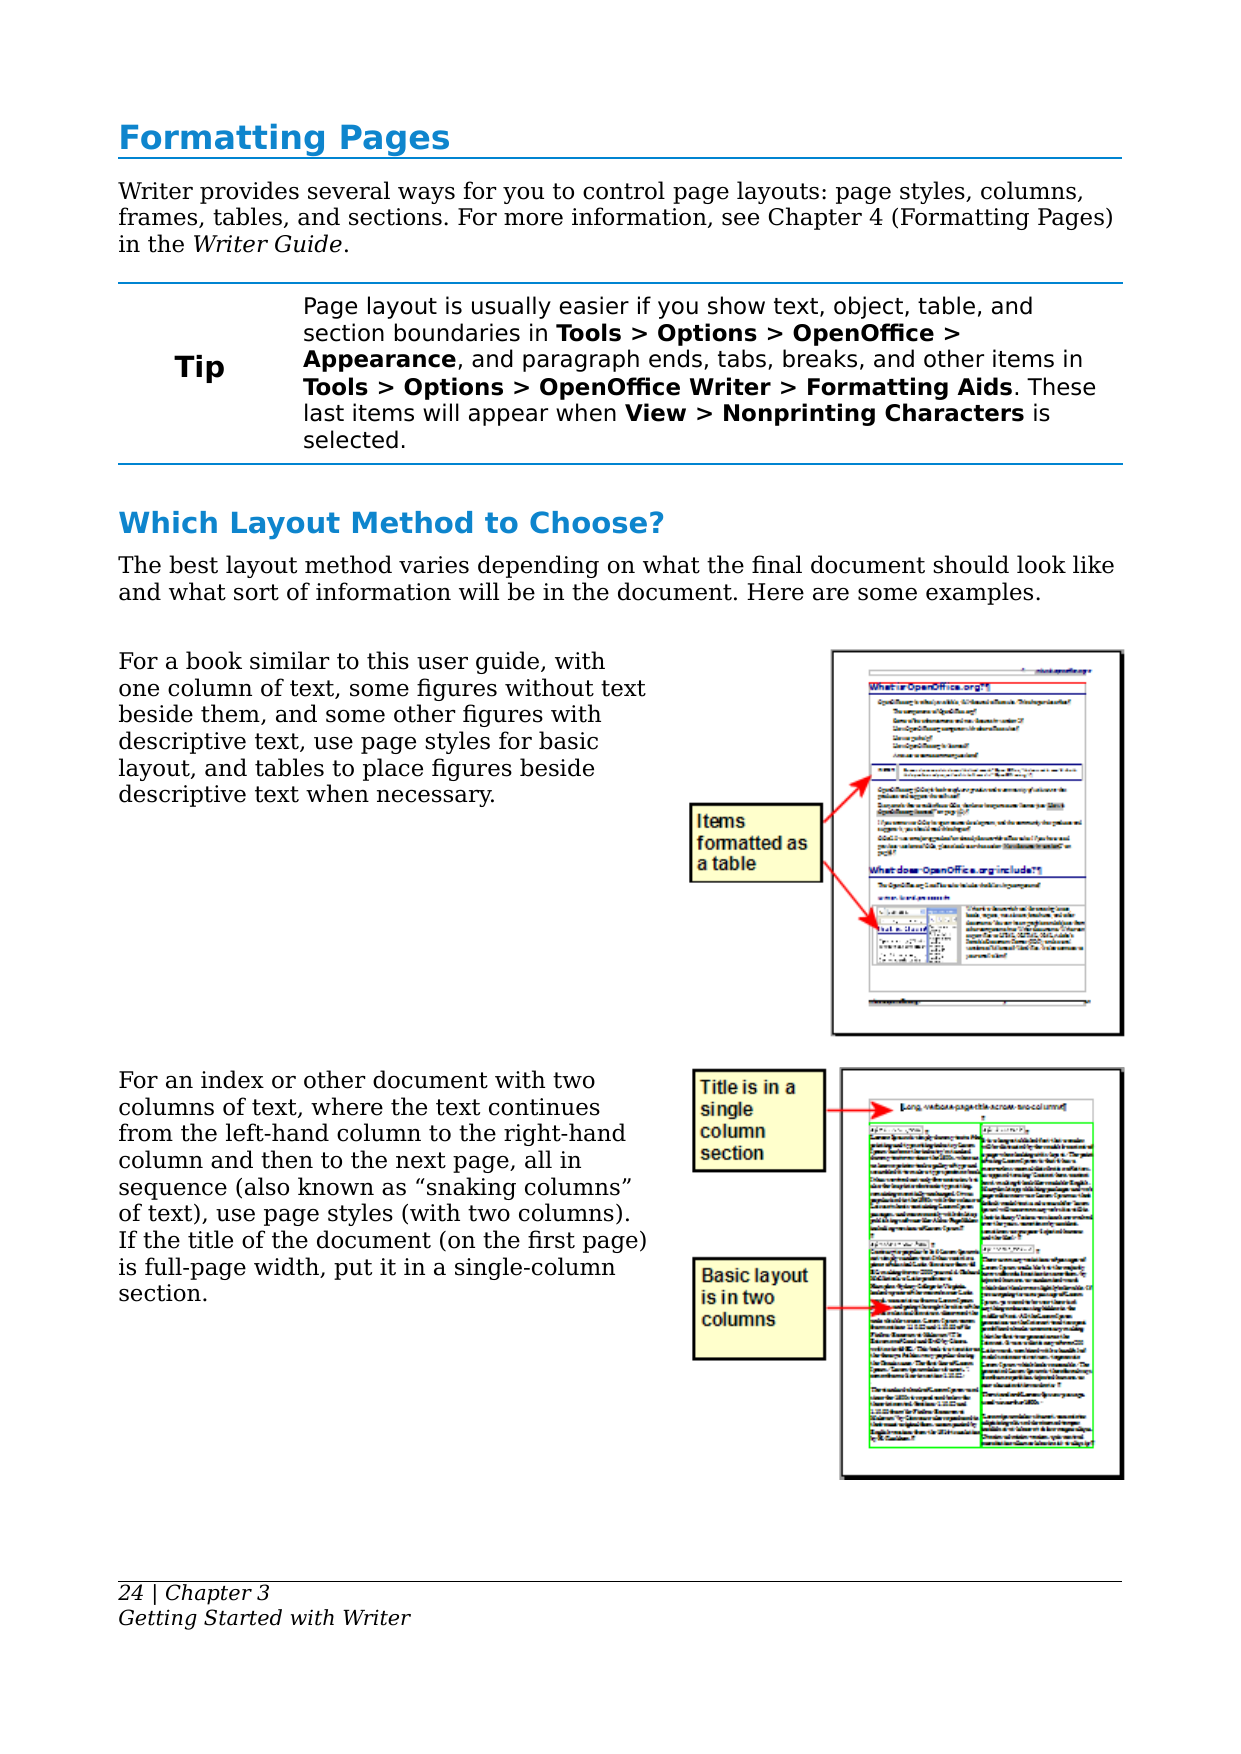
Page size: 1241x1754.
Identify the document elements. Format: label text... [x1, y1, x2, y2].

picture [688, 648, 1126, 1038]
table_cell For an index or other document with two columns of text, where the text continues from the left-hand column to the right-hand column and then to the next page, all in sequence (also known as “snaking columns” of text), use page styles (with two columns). If the title of the document (on the first page) is full-page width, put it in a single-column section. [118, 1067, 651, 1509]
subtitle Formatting Pages [118, 118, 1122, 157]
list Writer provides several ways for you to control page layouts: page styles, columns, frames, tables, and sections. For more information, see Chapter 4 (Formatting Pages) in the Writer Guide. [118, 178, 1122, 258]
table_header Tip [118, 284, 281, 463]
table_header For a book similar to this user guide, with one column of text, some figures without text beside them, and some other figures with descriptive text, use page styles for basic layout, and tables to place figures beside descriptive text when necessary. [118, 648, 651, 1067]
table_header Page layout is usually easier if you show text, object, table, and section boundaries in Tools > Options > OpenOffice > Appearance, and paragraph ends, tabs, breaks, and other items in Tools > Options > OpenOffice Writer > Formatting Aids. These last items will appear when View > Nonprinting Characters is selected. [281, 284, 1122, 463]
table_header [651, 648, 1126, 1067]
text The best layout method varies depending on what the final document should look like and what sort of information will be in the document. Here are some examples. [118, 552, 1122, 606]
table_cell [651, 1067, 1126, 1509]
picture [688, 1067, 1126, 1480]
subtitle Which Layout Method to Choose? [118, 506, 1122, 540]
